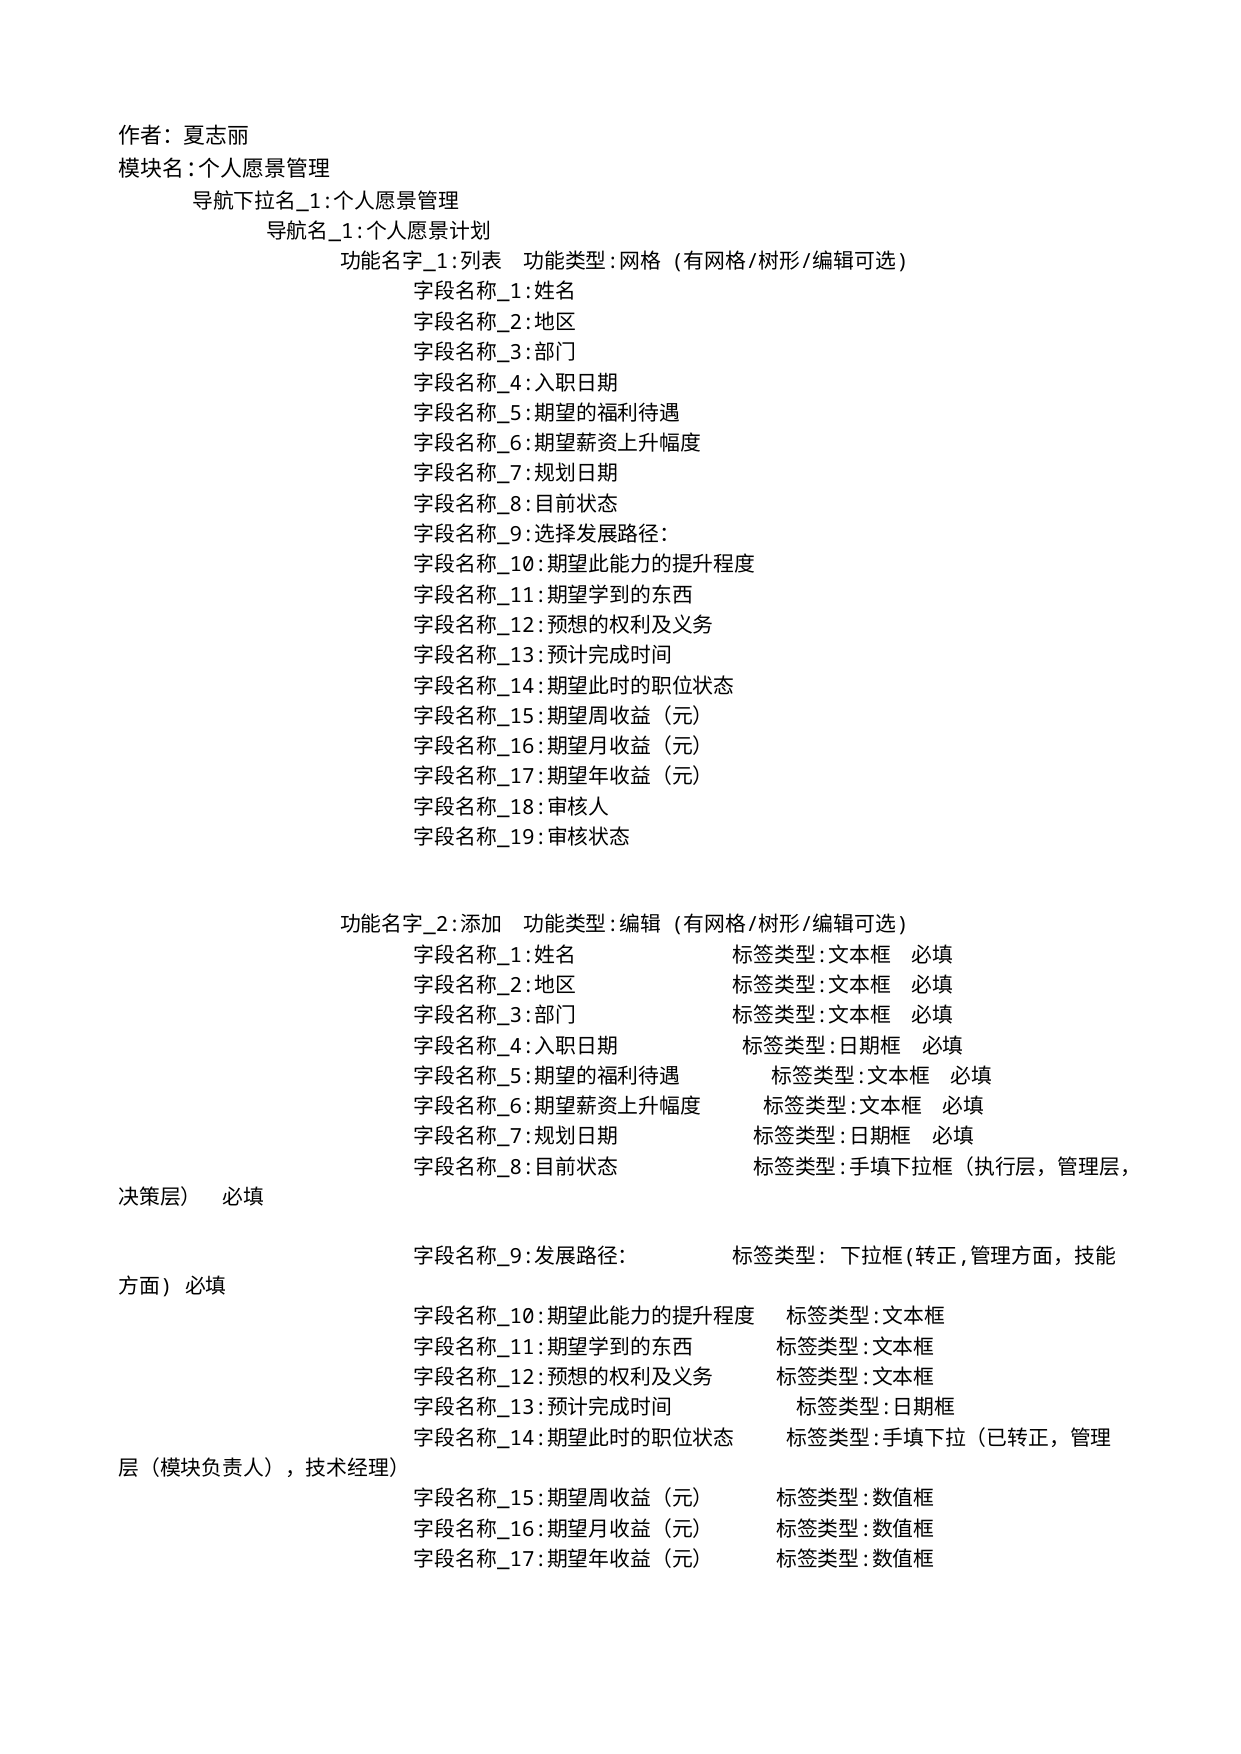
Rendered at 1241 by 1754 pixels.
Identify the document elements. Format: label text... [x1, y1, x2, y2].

text 字段名称_4:入职日期 标签类型:日期框 必填 [118, 1029, 1122, 1059]
text 字段名称_16:期望月收益（元） 标签类型:数值框 [118, 1512, 1122, 1542]
text 字段名称_10:期望此能力的提升程度 [118, 548, 1122, 578]
text 字段名称_6:期望薪资上升幅度 [118, 426, 1122, 457]
text 字段名称_9:发展路径： 标签类型: 下拉框(转正,管理方面，技能方面) 必填 [118, 1239, 1122, 1300]
text 作者：夏志丽 [118, 118, 1122, 150]
text 字段名称_18:审核人 [118, 790, 1122, 820]
text 字段名称_2:地区 标签类型:文本框 必填 [118, 968, 1122, 998]
text 功能名字_1:列表 功能类型:网格 (有网格/树形/编辑可选) [118, 244, 1122, 275]
text 字段名称_17:期望年收益（元） [118, 760, 1122, 790]
text 导航名_1:个人愿景计划 [118, 214, 1122, 244]
text 字段名称_1:姓名 标签类型:文本框 必填 [118, 938, 1122, 968]
text 字段名称_17:期望年收益（元） 标签类型:数值框 [118, 1542, 1122, 1572]
text 字段名称_3:部门 [118, 335, 1122, 366]
text 字段名称_3:部门 标签类型:文本框 必填 [118, 998, 1122, 1029]
text 功能名字_2:添加 功能类型:编辑 (有网格/树形/编辑可选) [118, 908, 1122, 938]
text 模块名:个人愿景管理 [118, 150, 1122, 184]
text 字段名称_16:期望月收益（元） [118, 729, 1122, 760]
text 字段名称_7:规划日期 标签类型:日期框 必填 [118, 1120, 1122, 1150]
text 字段名称_13:预计完成时间 [118, 638, 1122, 669]
text 字段名称_13:预计完成时间 标签类型:日期框 [118, 1391, 1122, 1421]
text 字段名称_15:期望周收益（元） [118, 699, 1122, 729]
text 字段名称_4:入职日期 [118, 366, 1122, 396]
text 字段名称_12:预想的权利及义务 标签类型:文本框 [118, 1360, 1122, 1391]
text 字段名称_11:期望学到的东西 标签类型:文本框 [118, 1330, 1122, 1360]
text 字段名称_5:期望的福利待遇 标签类型:文本框 必填 [118, 1059, 1122, 1089]
text 字段名称_14:期望此时的职位状态 [118, 669, 1122, 699]
text 字段名称_10:期望此能力的提升程度 标签类型:文本框 [118, 1300, 1122, 1330]
text 字段名称_7:规划日期 [118, 457, 1122, 487]
text 字段名称_8:目前状态 [118, 487, 1122, 517]
text 字段名称_1:姓名 [118, 275, 1122, 305]
text 字段名称_9:选择发展路径： [118, 517, 1122, 548]
text 字段名称_14:期望此时的职位状态 标签类型:手填下拉（已转正，管理层（模块负责人），技术经理） [118, 1421, 1122, 1481]
text 字段名称_15:期望周收益（元） 标签类型:数值框 [118, 1481, 1122, 1512]
text 字段名称_5:期望的福利待遇 [118, 396, 1122, 426]
text 字段名称_12:预想的权利及义务 [118, 608, 1122, 638]
text 字段名称_2:地区 [118, 305, 1122, 335]
text 字段名称_11:期望学到的东西 [118, 578, 1122, 608]
text 字段名称_8:目前状态 标签类型:手填下拉框（执行层，管理层，决策层） 必填 [118, 1150, 1122, 1211]
text 字段名称_6:期望薪资上升幅度 标签类型:文本框 必填 [118, 1089, 1122, 1120]
text 导航下拉名_1:个人愿景管理 [118, 184, 1122, 214]
text 字段名称_19:审核状态 [118, 820, 1122, 851]
